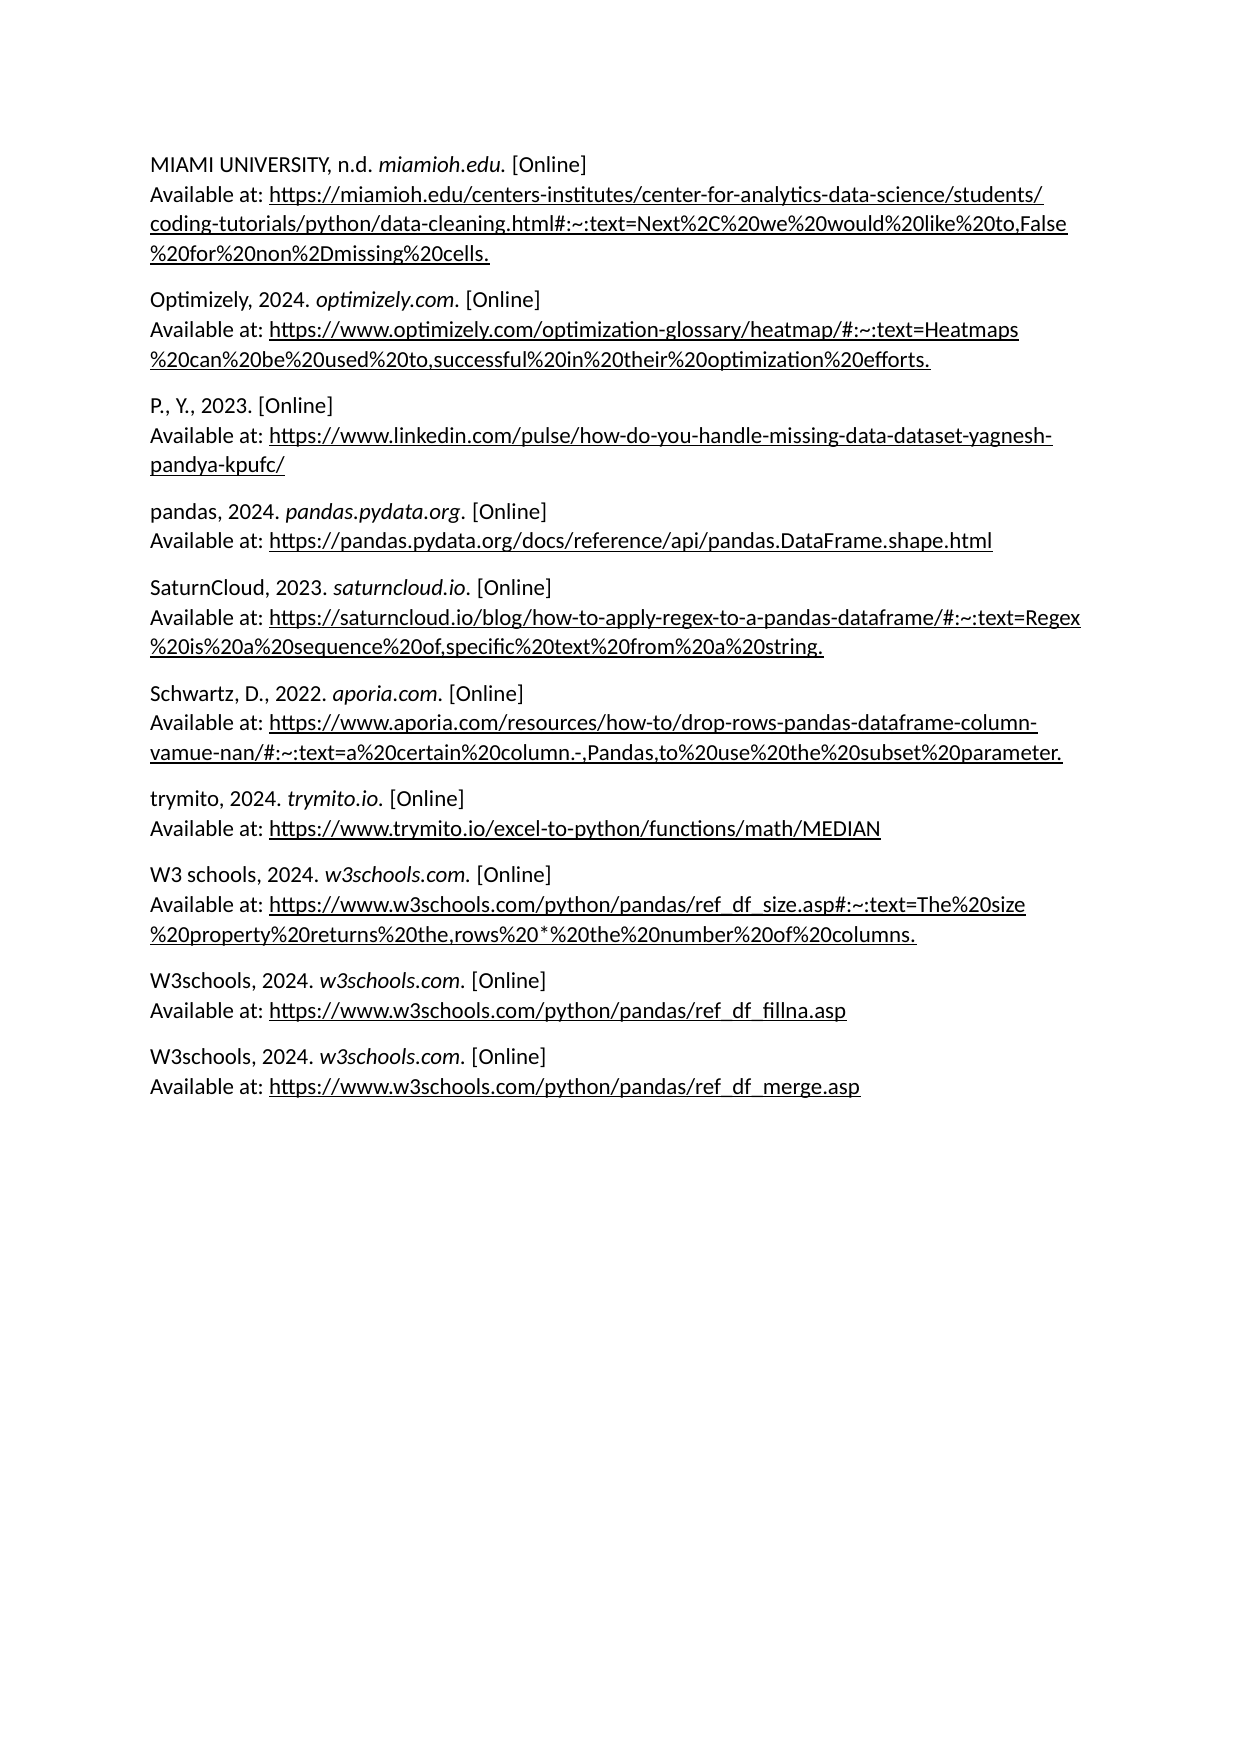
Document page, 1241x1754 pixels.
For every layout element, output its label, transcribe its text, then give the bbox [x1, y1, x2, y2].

text Optimizely, 2024. optimizely.com. [Online] Available at: https://www.optimizely.com/optimization-glossary/heatmap/#:~:text=Heatmaps%20can%20be%20used%20to,successful%20in%20their%20optimization%20efforts. [150, 285, 1090, 373]
text W3schools, 2024. w3schools.com. [Online] Available at: https://www.w3schools.com/python/pandas/ref_df_fillna.asp [150, 966, 1090, 1024]
text W3 schools, 2024. w3schools.com. [Online] Available at: https://www.w3schools.com/python/pandas/ref_df_size.asp#:~:text=The%20size%20property%20returns%20the,rows%20*%20the%20number%20of%20columns. [150, 860, 1090, 948]
text Schwartz, D., 2022. aporia.com. [Online] Available at: https://www.aporia.com/resources/how-to/drop-rows-pandas-dataframe-column-vamue-nan/#:~:text=a%20certain%20column.-,Pandas,to%20use%20the%20subset%20parameter. [150, 679, 1090, 766]
text W3schools, 2024. w3schools.com. [Online] Available at: https://www.w3schools.com/python/pandas/ref_df_merge.asp [150, 1042, 1090, 1100]
text P., Y., 2023. [Online] Available at: https://www.linkedin.com/pulse/how-do-you-handle-missing-data-dataset-yagnesh-pandya-kpufc/ [150, 391, 1090, 478]
text MIAMI UNIVERSITY, n.d. miamioh.edu. [Online] Available at: https://miamioh.edu/centers-institutes/center-for-analytics-data-science/students/coding-tutorials/python/data-cleaning.html#:~:text=Next%2C%20we%20would%20like%20to,False%20for%20non%2Dmissing%20cells. [150, 150, 1090, 267]
text SaturnCloud, 2023. saturncloud.io. [Online] Available at: https://saturncloud.io/blog/how-to-apply-regex-to-a-pandas-dataframe/#:~:text=Regex%20is%20a%20sequence%20of,specific%20text%20from%20a%20string. [150, 573, 1090, 660]
text trymito, 2024. trymito.io. [Online] Available at: https://www.trymito.io/excel-to-python/functions/math/MEDIAN [150, 784, 1090, 842]
text pandas, 2024. pandas.pydata.org. [Online] Available at: https://pandas.pydata.org/docs/reference/api/pandas.DataFrame.shape.html [150, 497, 1090, 554]
